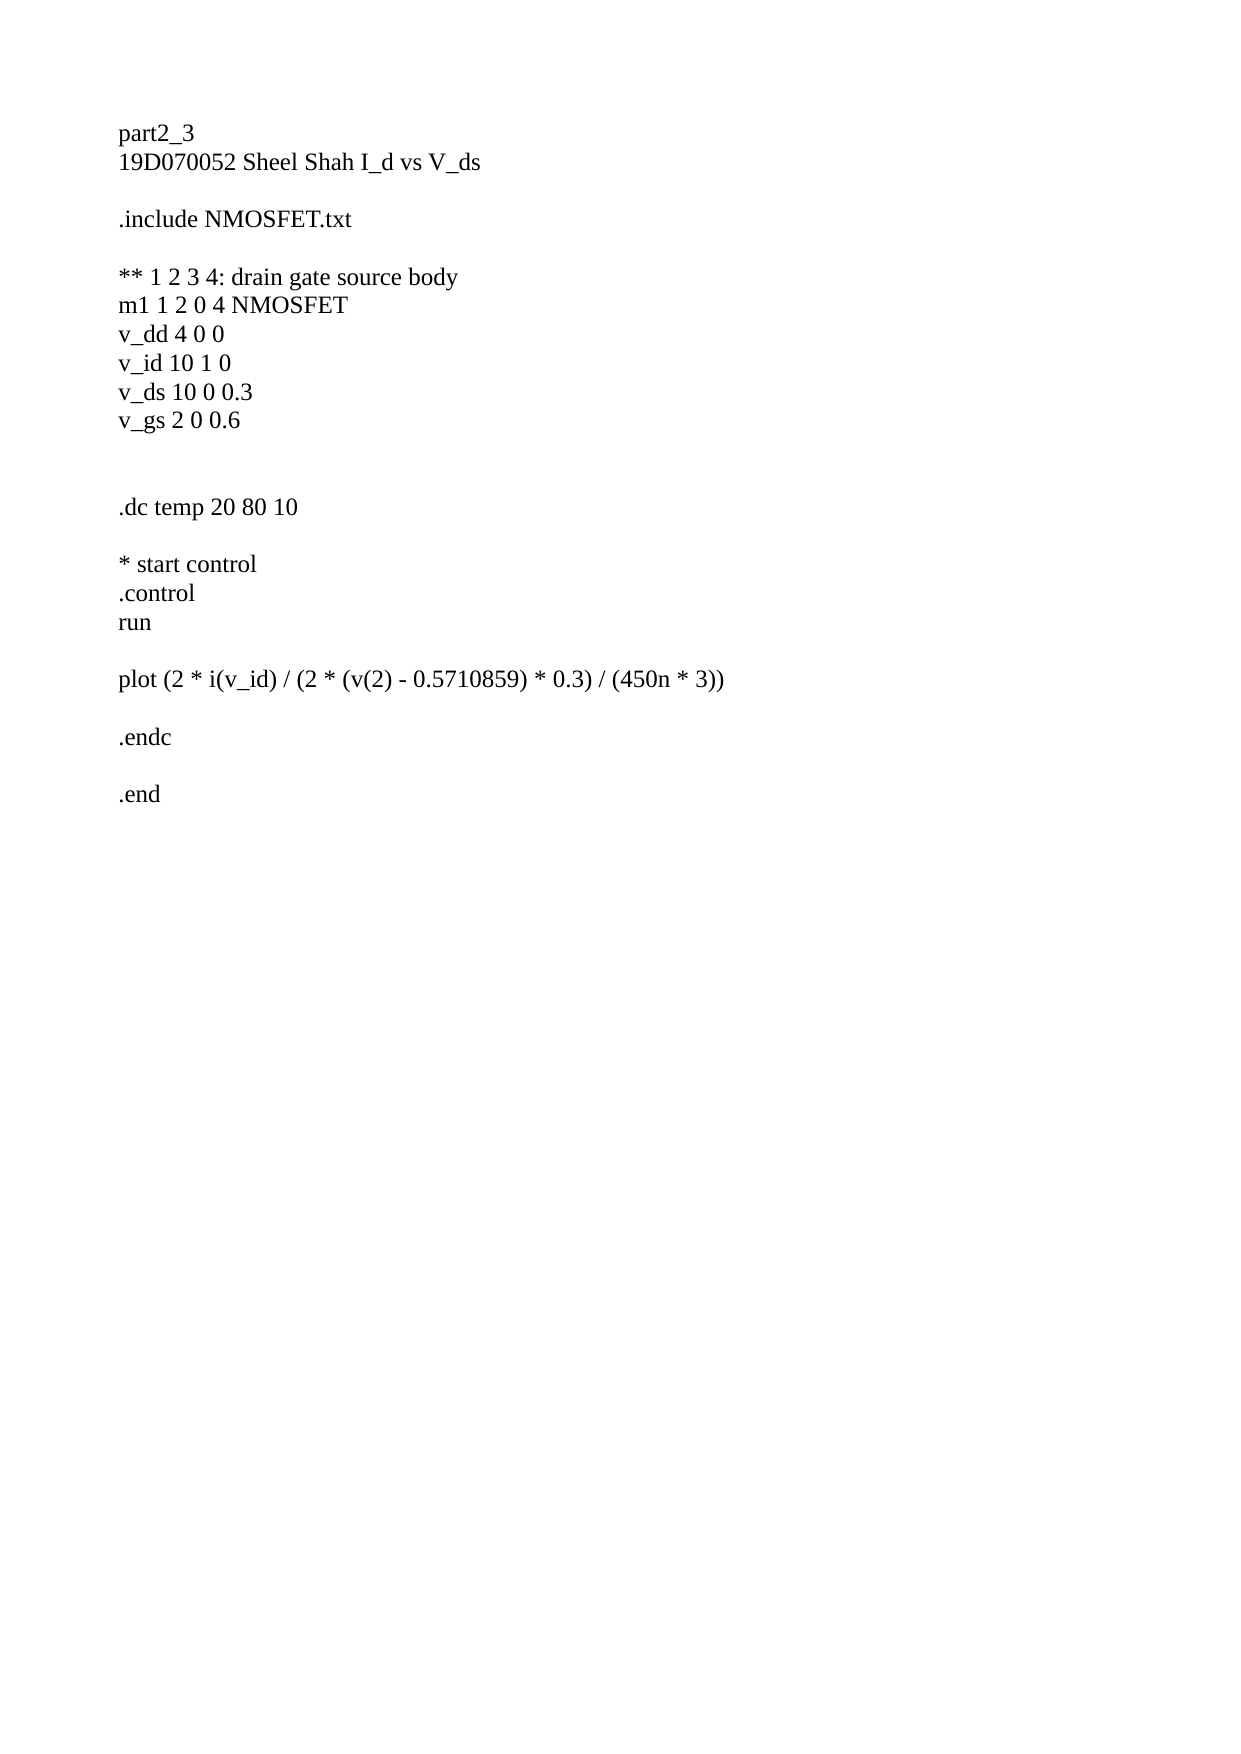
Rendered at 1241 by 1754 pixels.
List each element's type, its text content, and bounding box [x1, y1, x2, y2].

text v_gs 2 0 0.6 [118, 406, 1122, 434]
text .endc [118, 722, 1122, 751]
text .include NMOSFET.txt [118, 204, 1122, 233]
text ** 1 2 3 4: drain gate source body [118, 262, 1122, 291]
text v_id 10 1 0 [118, 348, 1122, 377]
text run [118, 607, 1122, 636]
text v_ds 10 0 0.3 [118, 377, 1122, 406]
text m1 1 2 0 4 NMOSFET [118, 291, 1122, 319]
text .dc temp 20 80 10 [118, 492, 1122, 521]
text plot (2 * i(v_id) / (2 * (v(2) - 0.5710859) * 0.3) / (450n * 3)) [118, 664, 1122, 693]
text part2_3 [118, 118, 1122, 147]
text * start control [118, 549, 1122, 578]
text 19D070052 Sheel Shah I_d vs V_ds [118, 147, 1122, 176]
text v_dd 4 0 0 [118, 319, 1122, 348]
text .control [118, 578, 1122, 607]
text .end [118, 779, 1122, 808]
